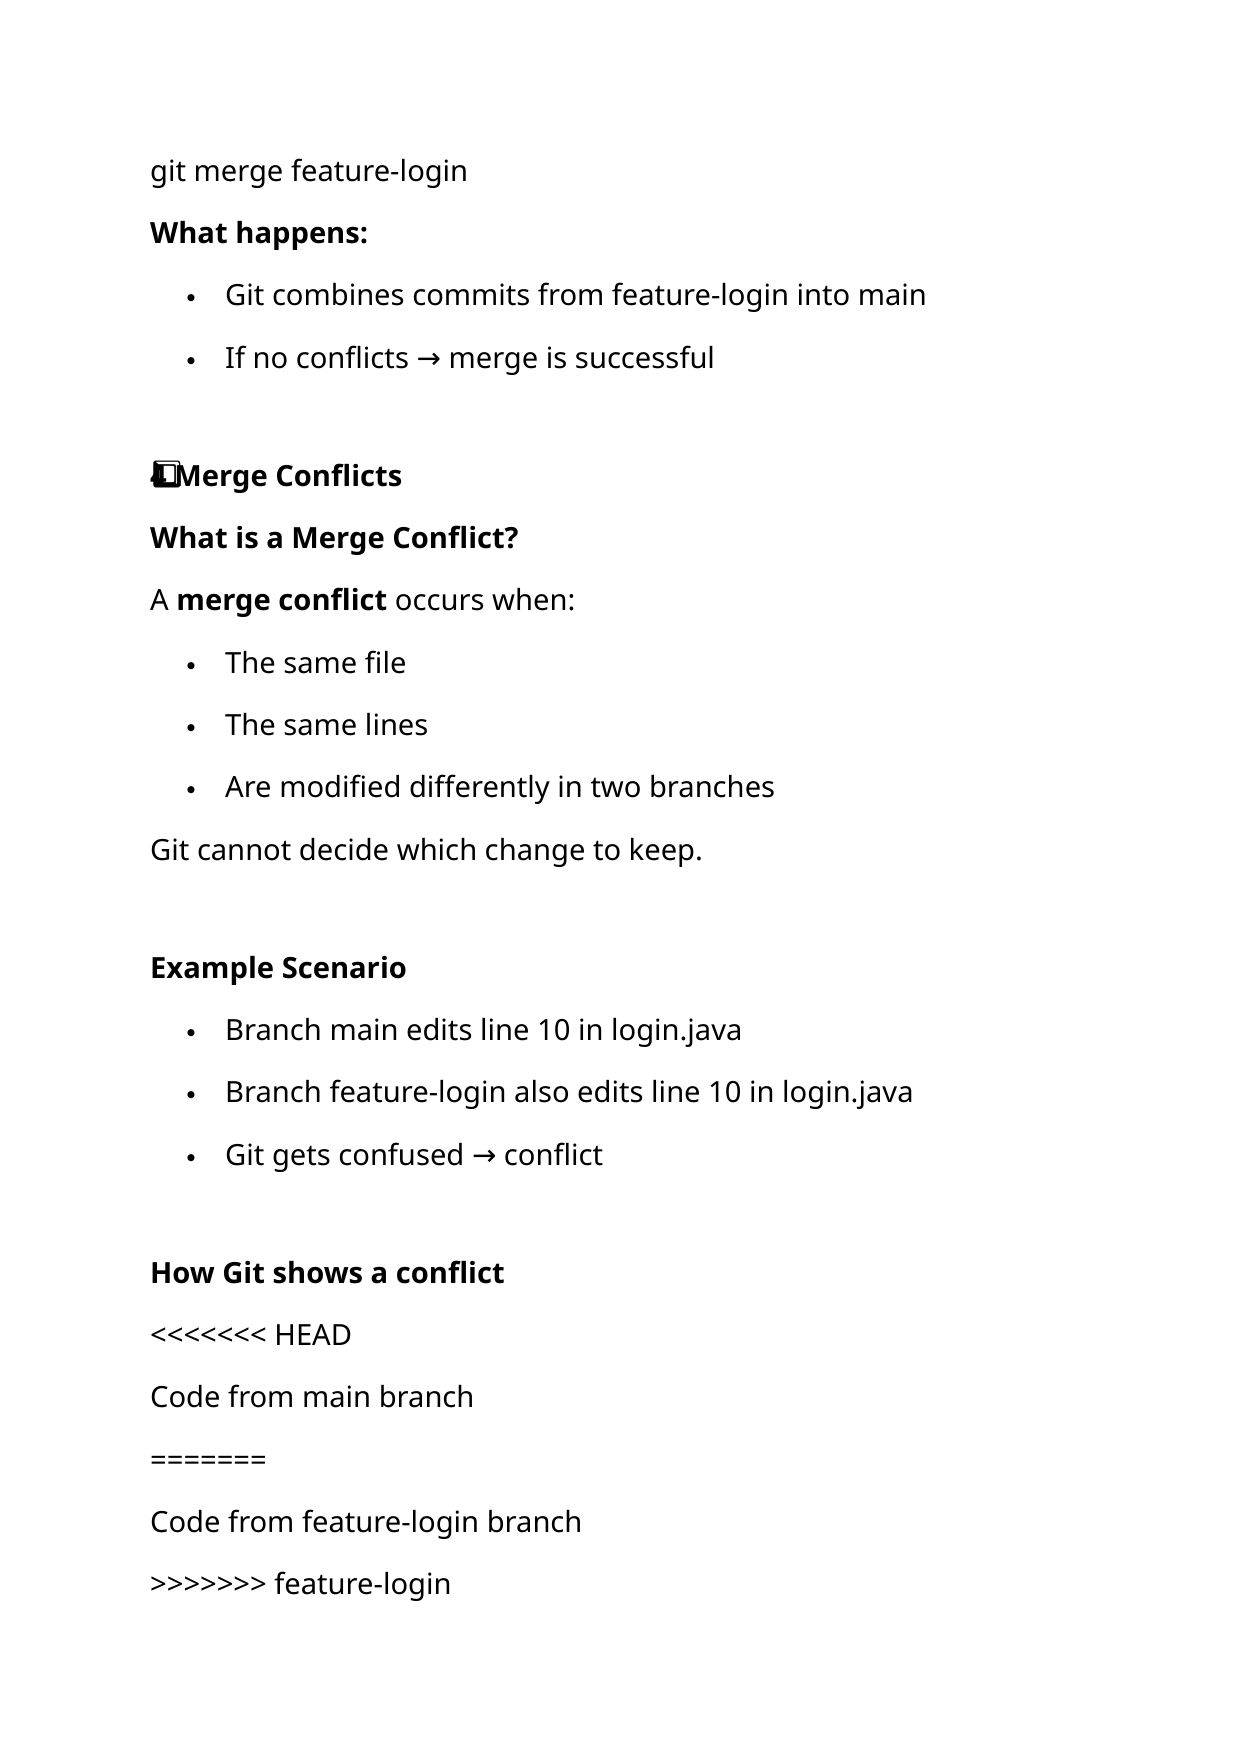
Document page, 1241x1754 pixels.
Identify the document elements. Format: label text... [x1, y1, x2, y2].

text 4️⃣ Merge Conflicts [150, 455, 1090, 495]
list Branch feature-login also edits line 10 in login.java [187, 1071, 1090, 1111]
list The same file [187, 642, 1090, 682]
text Code from main branch [150, 1376, 1090, 1416]
text git merge feature-login [150, 150, 1090, 190]
list Branch main edits line 10 in login.java [187, 1009, 1090, 1049]
list If no conflicts → merge is successful [187, 337, 1090, 377]
list Git gets confused → conflict [187, 1134, 1090, 1173]
list Are modified differently in two branches [187, 766, 1090, 806]
text What happens: [150, 212, 1090, 252]
text Code from feature-login branch [150, 1501, 1090, 1541]
text A merge conflict occurs when: [150, 579, 1090, 619]
text ======= [150, 1439, 1090, 1478]
text How Git shows a conflict [150, 1252, 1090, 1292]
text Git cannot decide which change to keep. [150, 829, 1090, 868]
list The same lines [187, 704, 1090, 744]
text What is a Merge Conflict? [150, 517, 1090, 557]
list Git combines commits from feature-login into main [187, 274, 1090, 314]
text <<<<<<< HEAD [150, 1314, 1090, 1354]
text Example Scenario [150, 947, 1090, 987]
text >>>>>>> feature-login [150, 1563, 1090, 1603]
